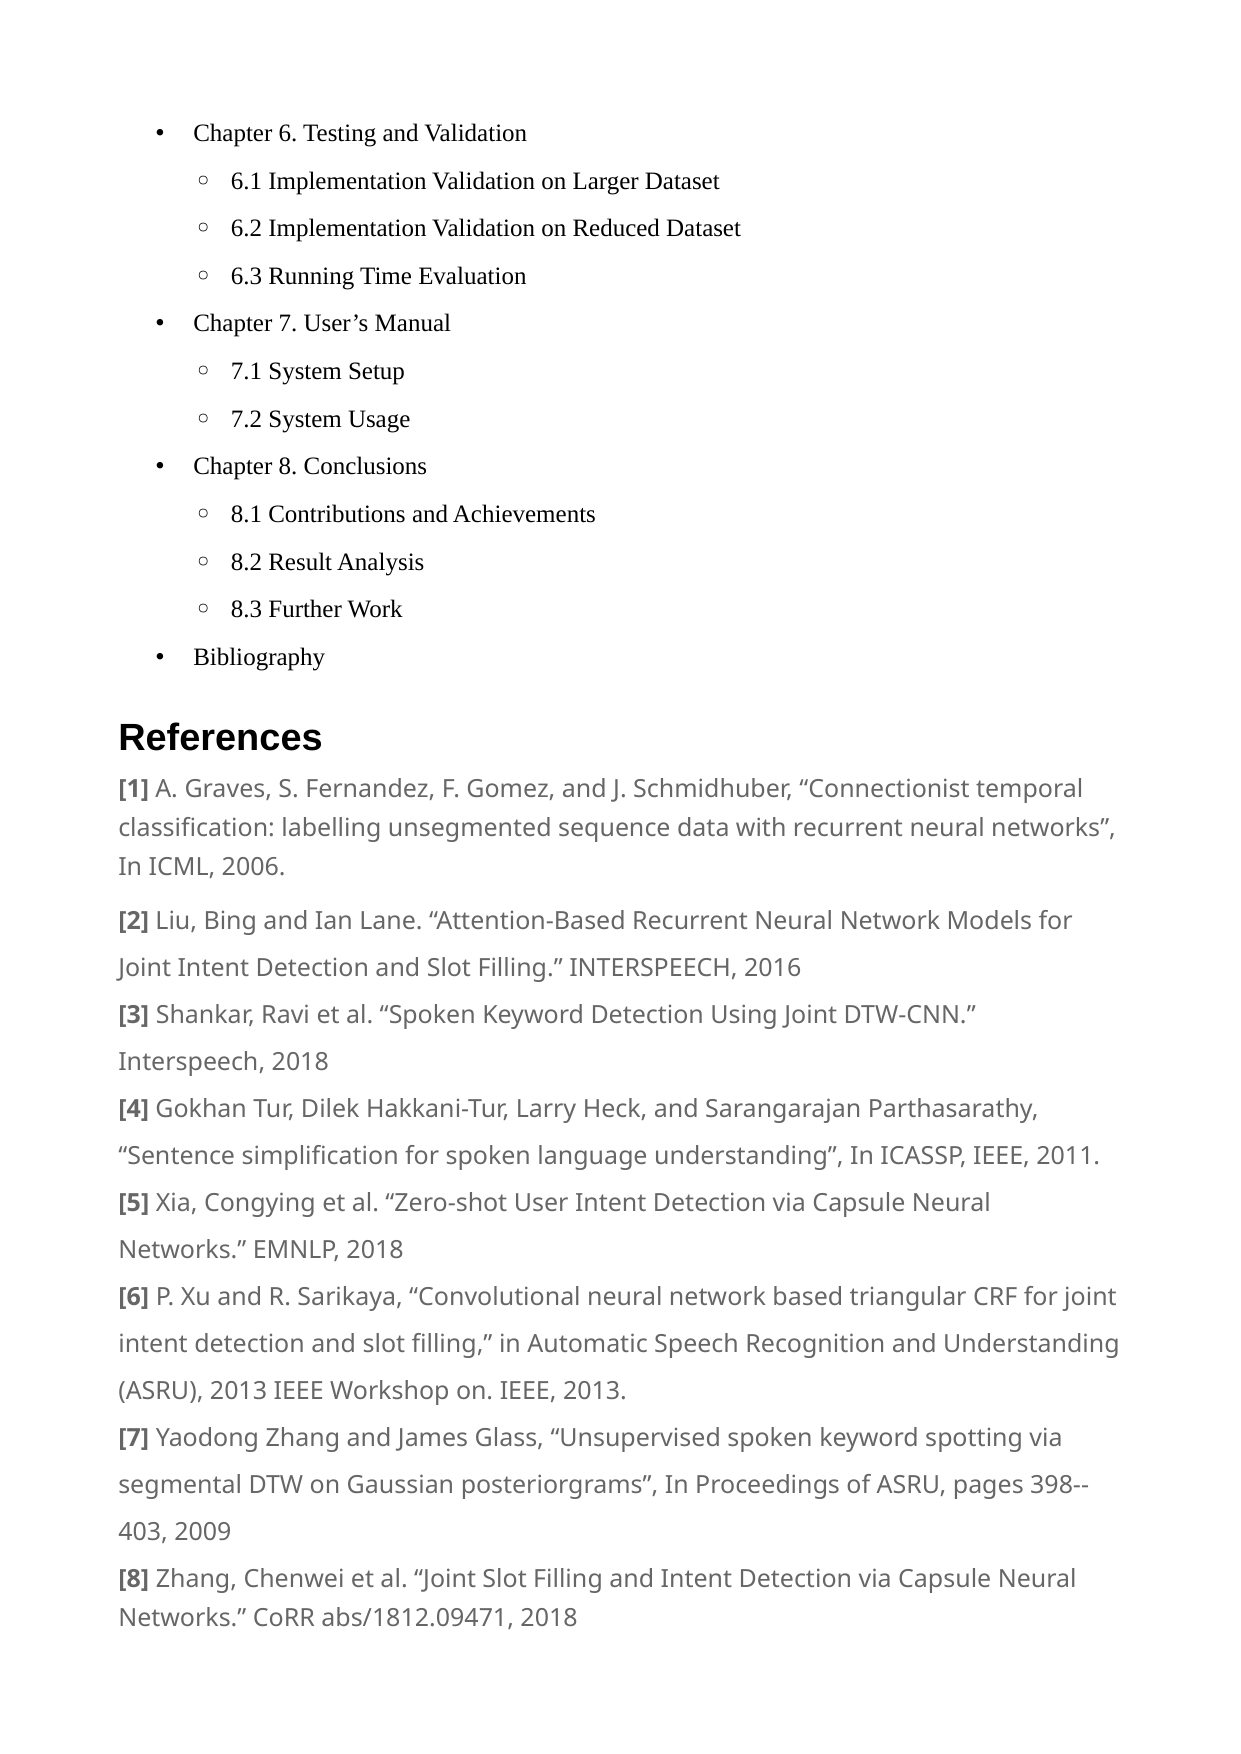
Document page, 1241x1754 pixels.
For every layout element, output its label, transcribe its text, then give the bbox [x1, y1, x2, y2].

text [7] Yaodong Zhang and James Glass, “Unsupervised spoken keyword spotting via segmental DTW on Gaussian posteriorgrams”, In Proceedings of ASRU, pages 398--403, 2009 [118, 1419, 1122, 1547]
list 7.1 System Setup [193, 356, 1122, 385]
subtitle References [118, 714, 1122, 758]
text [5] Xia, Congying et al. “Zero-shot User Intent Detection via Capsule Neural Networks.” EMNLP, 2018 [118, 1184, 1122, 1266]
list Chapter 7. User’s Manual [156, 308, 1122, 337]
text [4] Gokhan Tur, Dilek Hakkani-Tur, Larry Heck, and Sarangarajan Parthasarathy, “Sentence simplification for spoken language understanding”, In ICASSP, IEEE, 2011. [118, 1091, 1122, 1172]
list 8.1 Contributions and Achievements [193, 499, 1122, 528]
list Chapter 8. Conclusions [156, 451, 1122, 480]
list Bibliography [156, 642, 1122, 671]
list 7.2 System Usage [193, 404, 1122, 432]
list 8.2 Result Analysis [193, 547, 1122, 575]
list Chapter 6. Testing and Validation [156, 118, 1122, 147]
list 6.1 Implementation Validation on Larger Dataset [193, 166, 1122, 194]
list 6.2 Implementation Validation on Reduced Dataset [193, 213, 1122, 242]
list 8.3 Further Work [193, 594, 1122, 623]
text [8] Zhang, Chenwei et al. “Joint Slot Filling and Intent Detection via Capsule Neural Networks.” CoRR abs/1812.09471, 2018 [118, 1560, 1122, 1633]
text [6] P. Xu and R. Sarikaya, “Convolutional neural network based triangular CRF for joint intent detection and slot filling,” in Automatic Speech Recognition and Understanding (ASRU), 2013 IEEE Workshop on. IEEE, 2013. [118, 1278, 1122, 1406]
text [3] Shankar, Ravi et al. “Spoken Keyword Detection Using Joint DTW-CNN.” Interspeech, 2018 [118, 997, 1122, 1078]
text [1] A. Graves, S. Fernandez, F. Gomez, and J. Schmidhuber, “Connectionist temporal classification: labelling unsegmented sequence data with recurrent neural networks”, In ICML, 2006. [118, 771, 1122, 883]
text [2] Liu, Bing and Ian Lane. “Attention-Based Recurrent Neural Network Models for Joint Intent Detection and Slot Filling.” INTERSPEECH, 2016 [118, 903, 1122, 984]
list 6.3 Running Time Evaluation [193, 261, 1122, 290]
